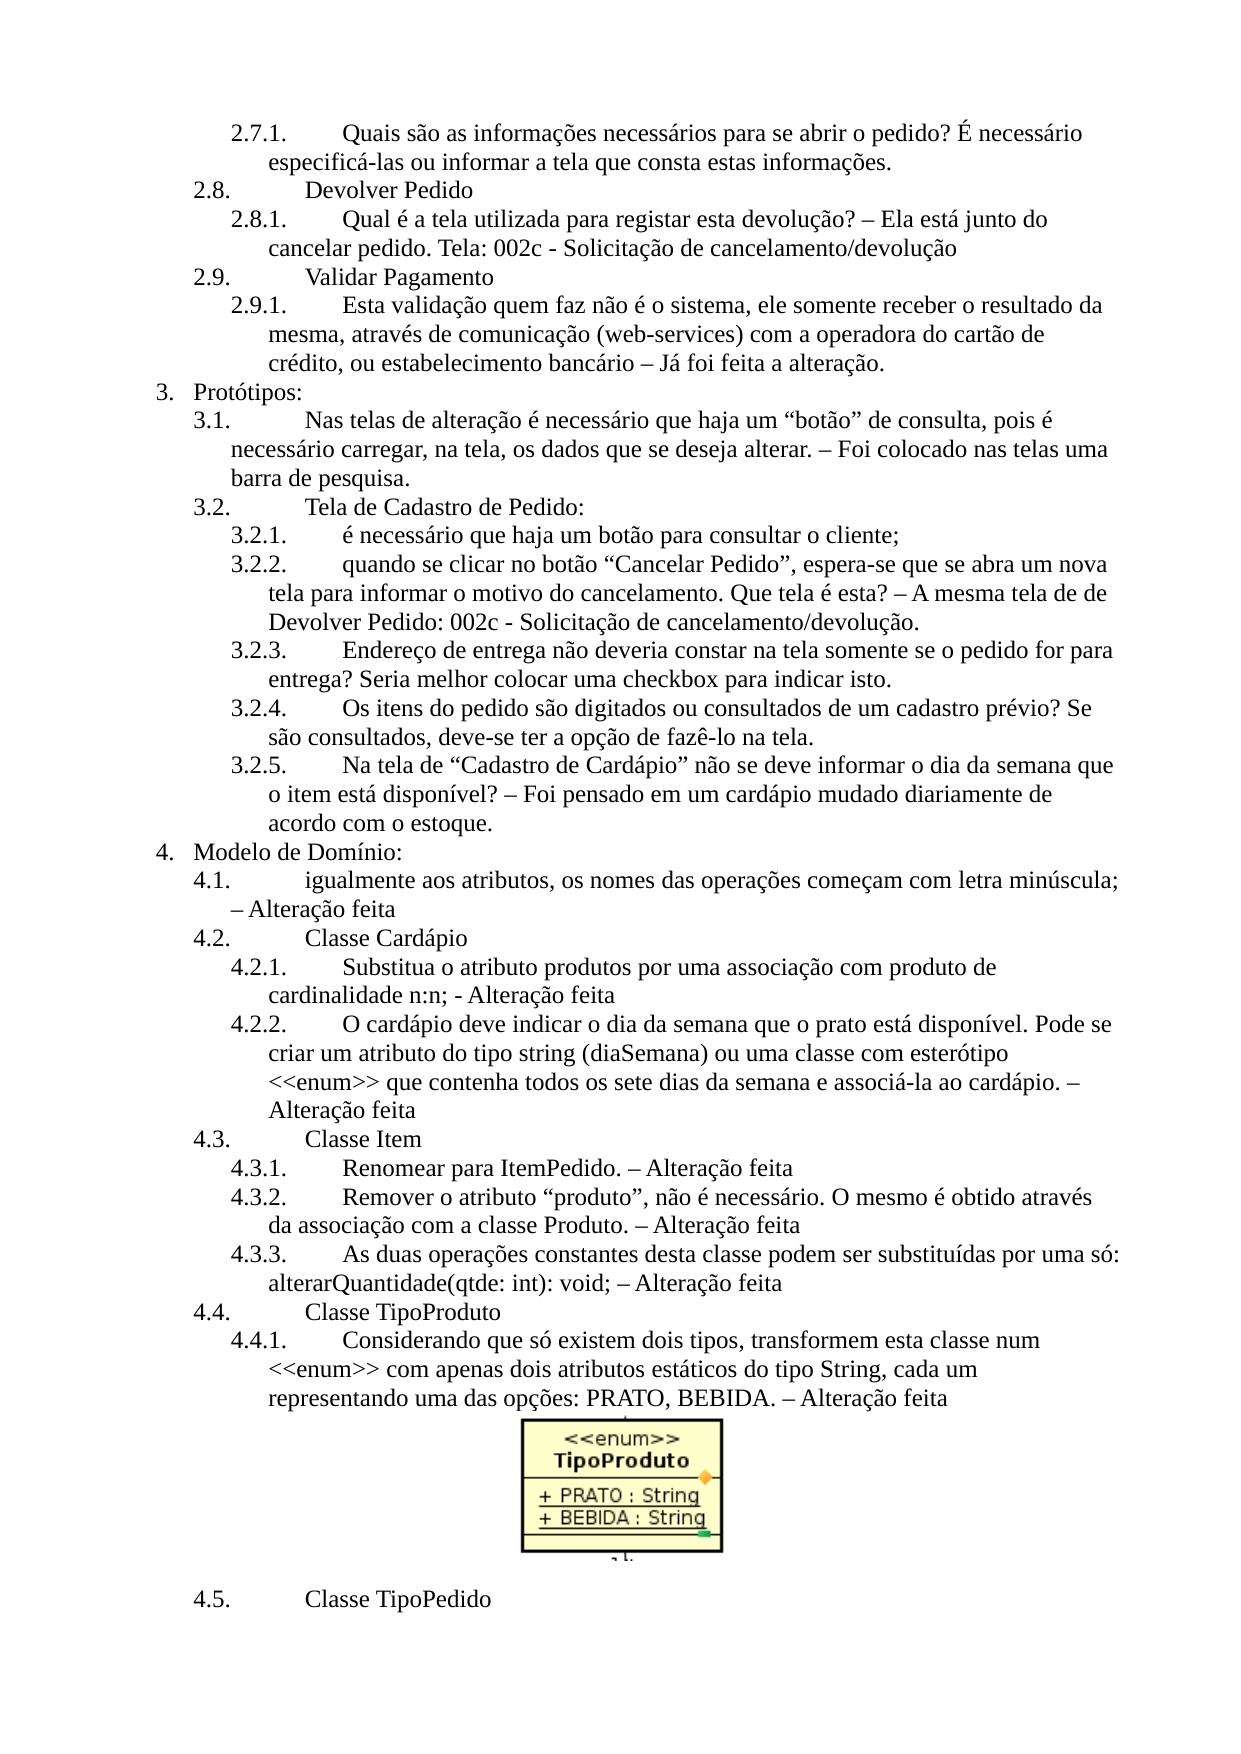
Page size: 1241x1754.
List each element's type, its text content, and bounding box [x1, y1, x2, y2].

list igualmente aos atributos, os nomes das operações começam com letra minúscula; – Alteração feita [193, 866, 1122, 923]
list O cardápio deve indicar o dia da semana que o prato está disponível. Pode se criar um atributo do tipo string (diaSemana) ou uma classe com esterótipo <<enum>> que contenha todos os sete dias da semana e associá-la ao cardápio. – Alteração feita [231, 1009, 1122, 1124]
list quando se clicar no botão “Cancelar Pedido”, espera-se que se abra um nova tela para informar o motivo do cancelamento. Que tela é esta? – A mesma tela de de Devolver Pedido: 002c - Solicitação de cancelamento/devolução. [231, 549, 1122, 636]
picture [515, 1411, 725, 1561]
list Classe Item [193, 1124, 1122, 1153]
list Os itens do pedido são digitados ou consultados de um cadastro prévio? Se são consultados, deve-se ter a opção de fazê-lo na tela. [231, 693, 1122, 751]
list Classe TipoProduto [193, 1297, 1122, 1326]
list Esta validação quem faz não é o sistema, ele somente receber o resultado da mesma, através de comunicação (web-services) com a operadora do cartão de crédito, ou estabelecimento bancário – Já foi feita a alteração. [231, 291, 1122, 377]
list Modelo de Domínio: [156, 837, 1122, 866]
list Classe TipoPedido [193, 1584, 1122, 1613]
list Quais são as informações necessários para se abrir o pedido? É necessário especificá-las ou informar a tela que consta estas informações. [231, 118, 1122, 176]
list Devolver Pedido [193, 176, 1122, 204]
list Tela de Cadastro de Pedido: [193, 492, 1122, 521]
list Substitua o atributo produtos por uma associação com produto de cardinalidade n:n; - Alteração feita [231, 952, 1122, 1009]
list Protótipos: [156, 377, 1122, 406]
list é necessário que haja um botão para consultar o cliente; [231, 521, 1122, 549]
list Validar Pagamento [193, 262, 1122, 291]
list Nas telas de alteração é necessário que haja um “botão” de consulta, pois é necessário carregar, na tela, os dados que se deseja alterar. – Foi colocado nas telas uma barra de pesquisa. [193, 406, 1122, 492]
list As duas operações constantes desta classe podem ser substituídas por uma só: alterarQuantidade(qtde: int): void; – Alteração feita [231, 1239, 1122, 1297]
list Considerando que só existem dois tipos, transformem esta classe num <<enum>> com apenas dois atributos estáticos do tipo String, cada um representando uma das opções: PRATO, BEBIDA. – Alteração feita [231, 1326, 1122, 1412]
list Classe Cardápio [193, 923, 1122, 952]
list Endereço de entrega não deveria constar na tela somente se o pedido for para entrega? Seria melhor colocar uma checkbox para indicar isto. [231, 636, 1122, 693]
list Remover o atributo “produto”, não é necessário. O mesmo é obtido através da associação com a classe Produto. – Alteração feita [231, 1182, 1122, 1239]
list Renomear para ItemPedido. – Alteração feita [231, 1153, 1122, 1182]
list Na tela de “Cadastro de Cardápio” não se deve informar o dia da semana que o item está disponível? – Foi pensado em um cardápio mudado diariamente de acordo com o estoque. [231, 751, 1122, 837]
list Qual é a tela utilizada para registar esta devolução? – Ela está junto do cancelar pedido. Tela: 002c - Solicitação de cancelamento/devolução [231, 204, 1122, 262]
